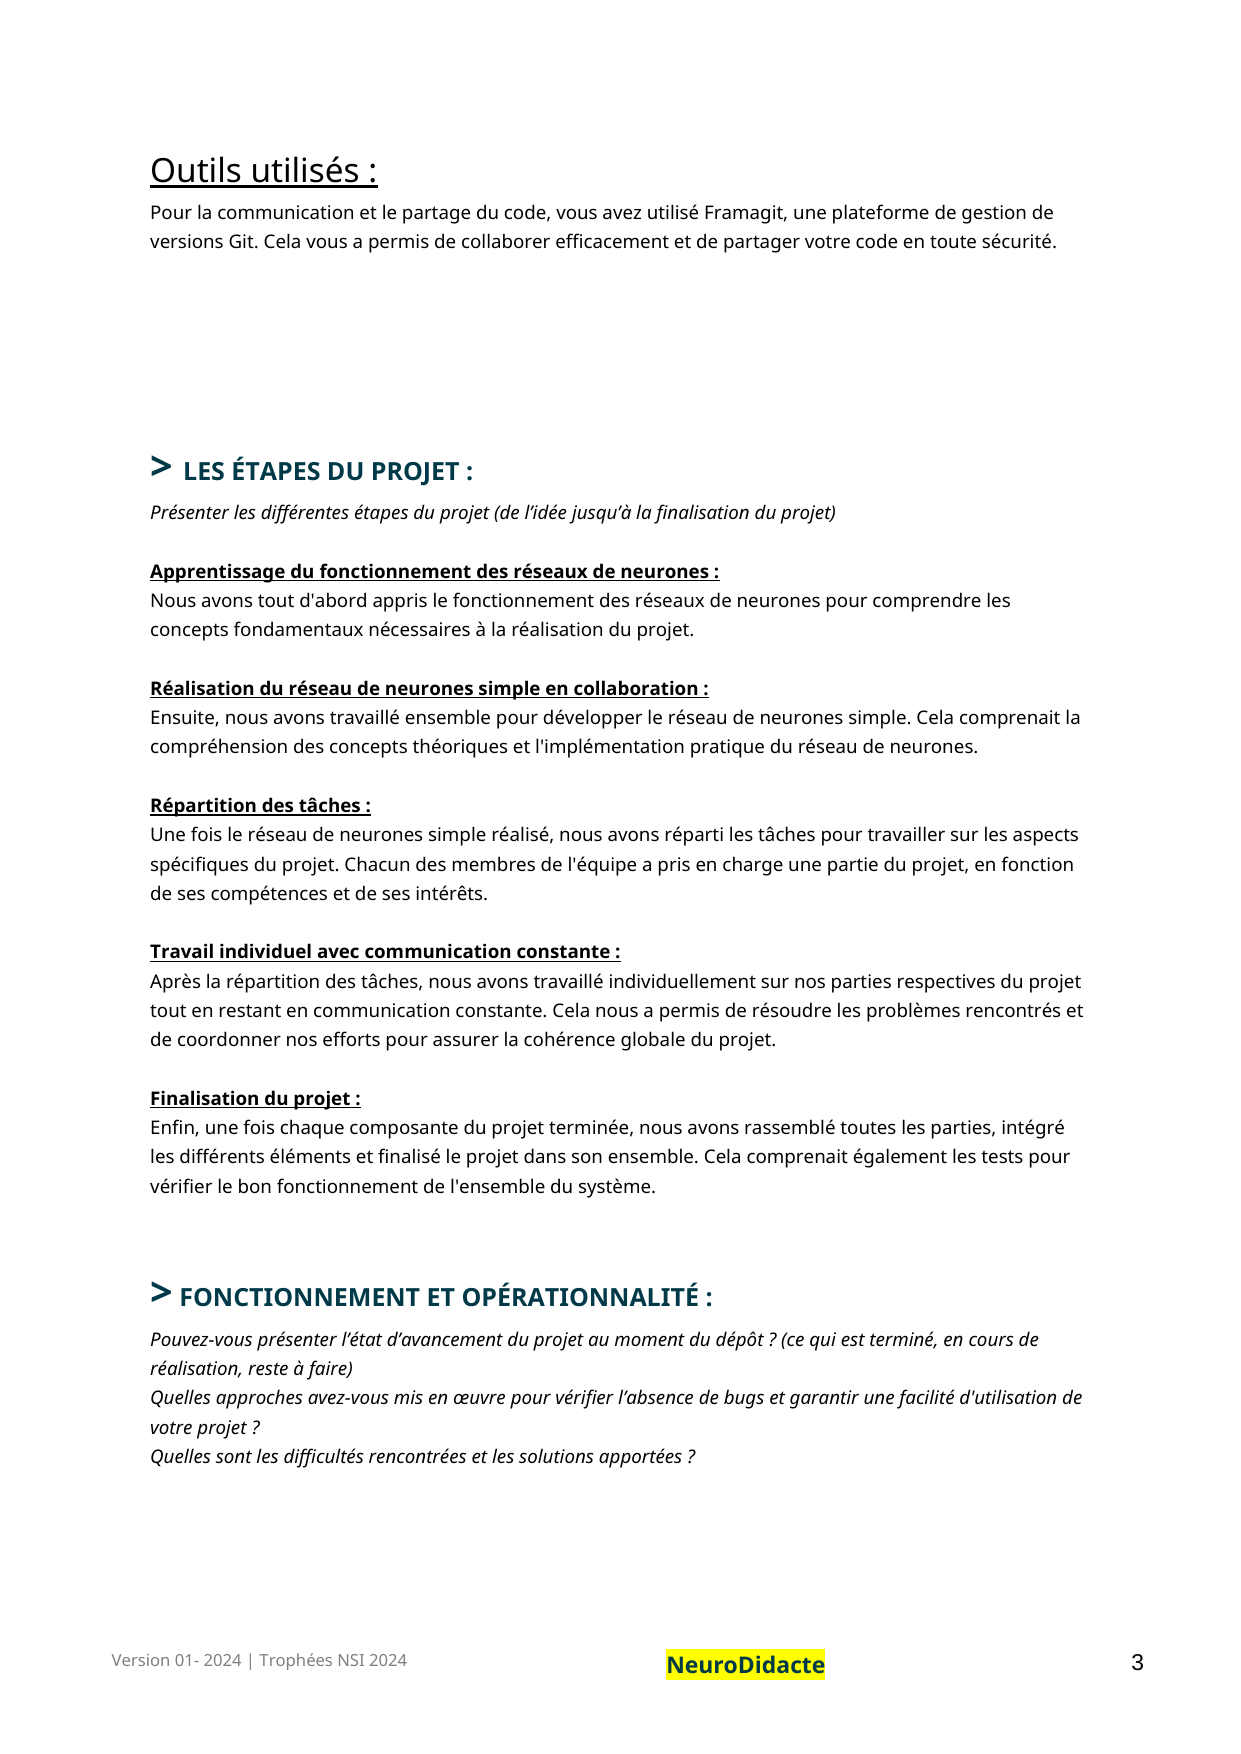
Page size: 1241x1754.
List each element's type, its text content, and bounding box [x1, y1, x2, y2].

text > FONCTIONNEMENT ET OPÉRATIONNALITÉ : [150, 1264, 1090, 1318]
text Finalisation du projet : [150, 1085, 1090, 1111]
text Nous avons tout d'abord appris le fonctionnement des réseaux de neurones pour comprendre les concepts fondamentaux nécessaires à la réalisation du projet. [150, 587, 1090, 642]
text Après la répartition des tâches, nous avons travaillé individuellement sur nos parties respectives du projet tout en restant en communication constante. Cela nous a permis de résoudre les problèmes rencontrés et de coordonner nos efforts pour assurer la cohérence globale du projet. [150, 968, 1090, 1052]
text Pouvez-vous présenter l’état d’avancement du projet au moment du dépôt ? (ce qui est terminé, en cours de réalisation, reste à faire) [150, 1326, 1090, 1381]
text Réalisation du réseau de neurones simple en collaboration : [150, 675, 1090, 701]
text Répartition des tâches : [150, 792, 1090, 818]
text Une fois le réseau de neurones simple réalisé, nous avons réparti les tâches pour travailler sur les aspects spécifiques du projet. Chacun des membres de l'équipe a pris en charge une partie du projet, en fonction de ses compétences et de ses intérêts. [150, 822, 1090, 906]
text Outils utilisés : [150, 147, 1090, 193]
text Quelles approches avez-vous mis en œuvre pour vérifier l’absence de bugs et garantir une facilité d'utilisation de votre projet ? [150, 1385, 1090, 1439]
text Présenter les différentes étapes du projet (de l’idée jusqu’à la finalisation du projet) [150, 500, 1090, 525]
text > LES ÉTAPES DU PROJET : [150, 438, 1090, 492]
text Travail individuel avec communication constante : [150, 939, 1090, 964]
text Quelles sont les difficultés rencontrées et les solutions apportées ? [150, 1443, 1090, 1469]
text Enfin, une fois chaque composante du projet terminée, nous avons rassemblé toutes les parties, intégré les différents éléments et finalisé le projet dans son ensemble. Cela comprenait également les tests pour vérifier le bon fonctionnement de l'ensemble du système. [150, 1114, 1090, 1198]
text Pour la communication et le partage du code, vous avez utilisé Framagit, une plateforme de gestion de versions Git. Cela vous a permis de collaborer efficacement et de partager votre code en toute sécurité. [150, 199, 1090, 254]
text Apprentissage du fonctionnement des réseaux de neurones : [150, 558, 1090, 584]
text Ensuite, nous avons travaillé ensemble pour développer le réseau de neurones simple. Cela comprenait la compréhension des concepts théoriques et l'implémentation pratique du réseau de neurones. [150, 704, 1090, 759]
